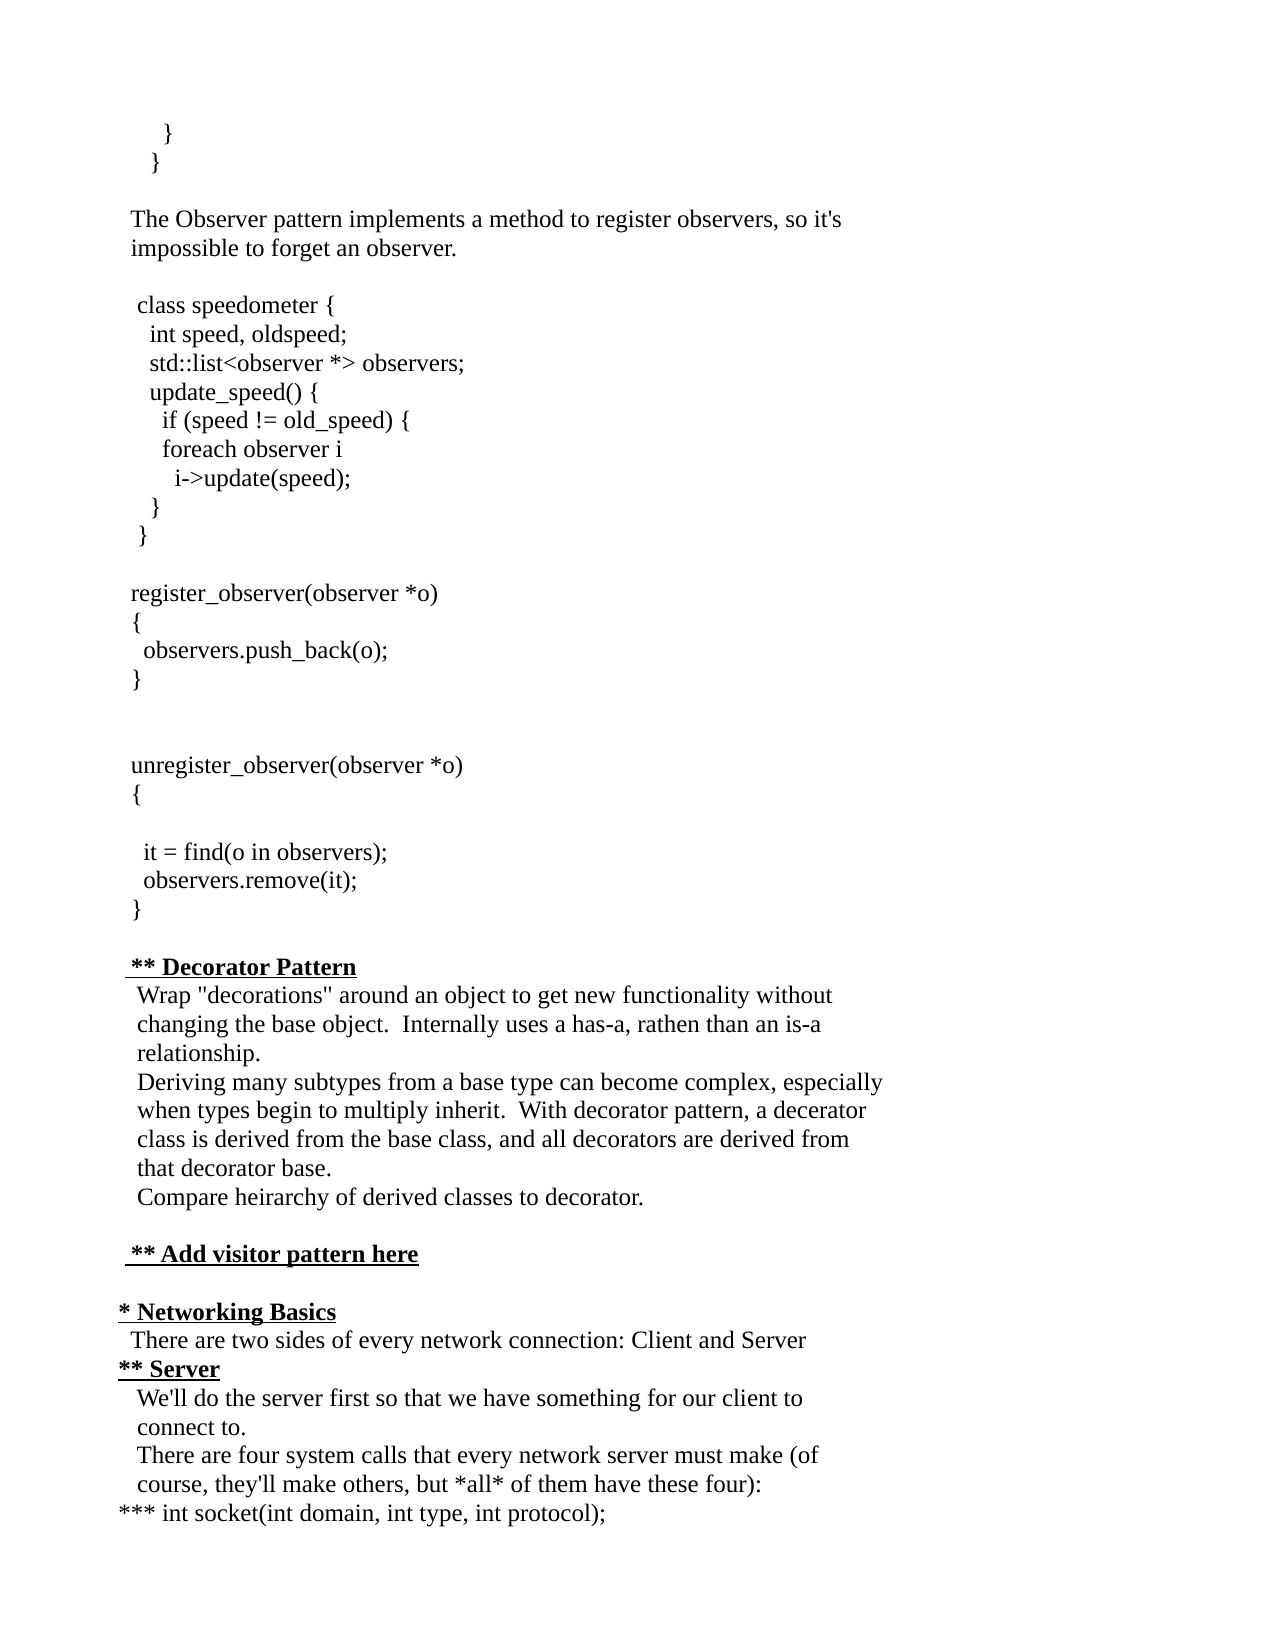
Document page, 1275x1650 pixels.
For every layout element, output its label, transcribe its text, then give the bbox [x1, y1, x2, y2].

text } [118, 147, 1157, 176]
text *** int socket(int domain, int type, int protocol); [118, 1498, 1157, 1527]
text } [118, 894, 1157, 923]
text Wrap "decorations" around an object to get new functionality without [118, 981, 1157, 1009]
text update_speed() { [118, 377, 1157, 406]
text changing the base object. Internally uses a has-a, rathen than an is-a [118, 1009, 1157, 1038]
text std::list<observer *> observers; [118, 348, 1157, 377]
text Deriving many subtypes from a base type can become complex, especially [118, 1067, 1157, 1096]
text connect to. [118, 1412, 1157, 1441]
text that decorator base. [118, 1153, 1157, 1182]
text course, they'll make others, but *all* of them have these four): [118, 1469, 1157, 1498]
text We'll do the server first so that we have something for our client to [118, 1383, 1157, 1412]
text Compare heirarchy of derived classes to decorator. [118, 1182, 1157, 1211]
text i->update(speed); [118, 463, 1157, 492]
text { [118, 607, 1157, 636]
text foreach observer i [118, 434, 1157, 463]
text { [118, 779, 1157, 808]
text observers.remove(it); [118, 866, 1157, 894]
text There are four system calls that every network server must make (of [118, 1441, 1157, 1469]
text class speedometer { [118, 291, 1157, 319]
text class is derived from the base class, and all decorators are derived from [118, 1124, 1157, 1153]
text int speed, oldspeed; [118, 319, 1157, 348]
text } [118, 521, 1157, 549]
text } [118, 492, 1157, 521]
text if (speed != old_speed) { [118, 406, 1157, 434]
text ** Add visitor pattern here [118, 1239, 1157, 1268]
text register_observer(observer *o) [118, 578, 1157, 607]
text * Networking Basics [118, 1297, 1157, 1326]
text } [118, 664, 1157, 693]
text The Observer pattern implements a method to register observers, so it's [118, 204, 1157, 233]
text impossible to forget an observer. [118, 233, 1157, 262]
text ** Server [118, 1354, 1157, 1383]
text } [118, 118, 1157, 147]
text observers.push_back(o); [118, 636, 1157, 664]
text ** Decorator Pattern [118, 952, 1157, 981]
text There are two sides of every network connection: Client and Server [118, 1326, 1157, 1354]
text relationship. [118, 1038, 1157, 1067]
text it = find(o in observers); [118, 837, 1157, 866]
text when types begin to multiply inherit. With decorator pattern, a decerator [118, 1096, 1157, 1124]
text unregister_observer(observer *o) [118, 751, 1157, 779]
